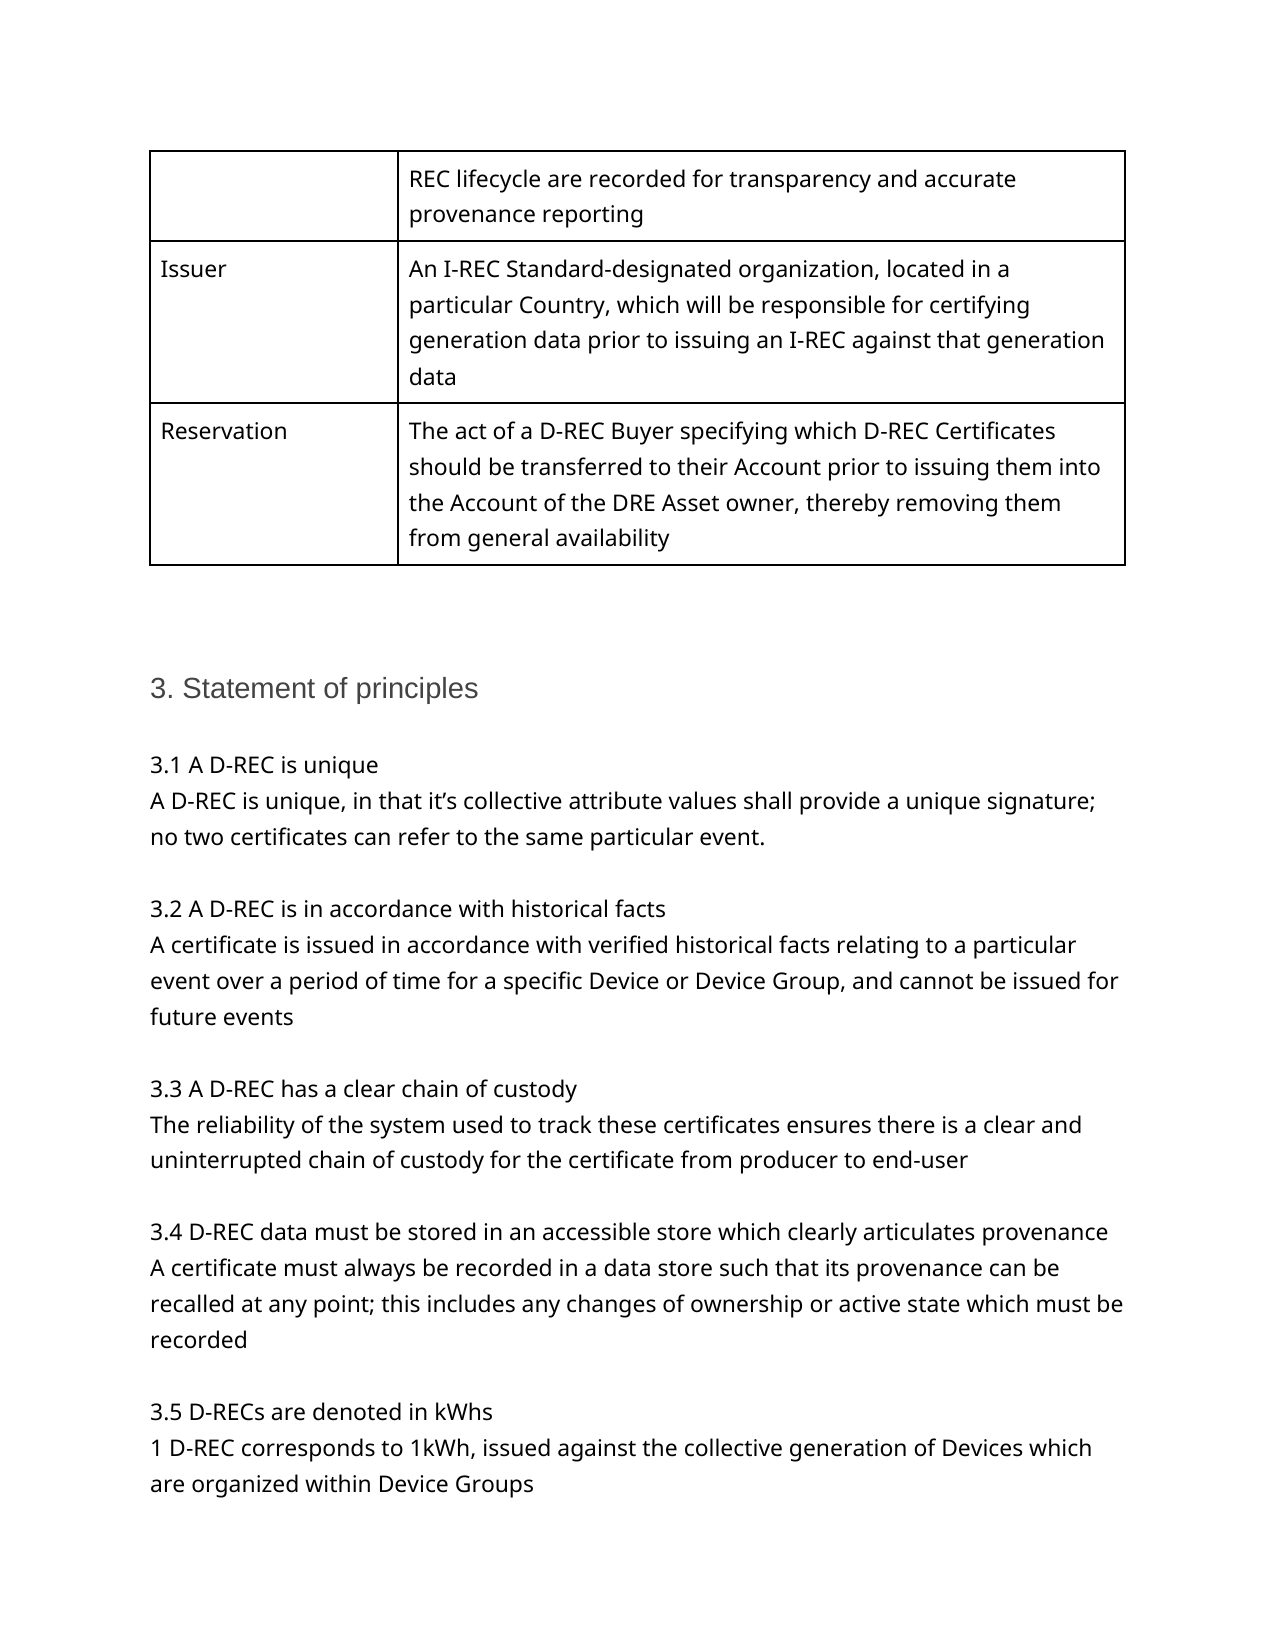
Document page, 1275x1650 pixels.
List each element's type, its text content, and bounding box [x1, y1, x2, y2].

subtitle 3. Statement of principles [150, 671, 1125, 705]
text 3.2 A D-REC is in accordance with historical facts [150, 893, 1125, 924]
text A certificate must always be recorded in a data store such that its provenance can be recalled at any point; this includes any changes of ownership or active state which must be recorded [150, 1252, 1125, 1355]
text A certificate is issued in accordance with verified historical facts relating to a particular event over a period of time for a specific Device or Device Group, and cannot be issued for future events [150, 929, 1125, 1032]
text 3.3 A D-REC has a clear chain of custody [150, 1073, 1125, 1104]
table_cell The act of a D-REC Buyer specifying which D-REC Certificates should be transferred to their Account prior to issuing them into the Account of the DRE Asset owner, thereby removing them from general availability [399, 404, 1124, 564]
table_cell An I-REC Standard-designated organization, located in a particular Country, which will be responsible for certifying generation data prior to issuing an I-REC against that generation data [399, 242, 1124, 402]
text A D-REC is unique, in that it’s collective attribute values shall provide a unique signature; no two certificates can refer to the same particular event. [150, 785, 1125, 852]
text 3.1 A D-REC is unique [150, 749, 1125, 780]
table_cell Issuer [151, 242, 397, 402]
table_cell [151, 152, 397, 240]
text 1 D-REC corresponds to 1kWh, issued against the collective generation of Devices which are organized within Device Groups [150, 1432, 1125, 1499]
table_cell REC lifecycle are recorded for transparency and accurate provenance reporting [399, 152, 1124, 240]
text 3.5 D-RECs are denoted in kWhs [150, 1396, 1125, 1427]
table_cell Reservation [151, 404, 397, 564]
text 3.4 D-REC data must be stored in an accessible store which clearly articulates provenance [150, 1216, 1125, 1248]
text The reliability of the system used to track these certificates ensures there is a clear and uninterrupted chain of custody for the certificate from producer to end-user [150, 1108, 1125, 1176]
